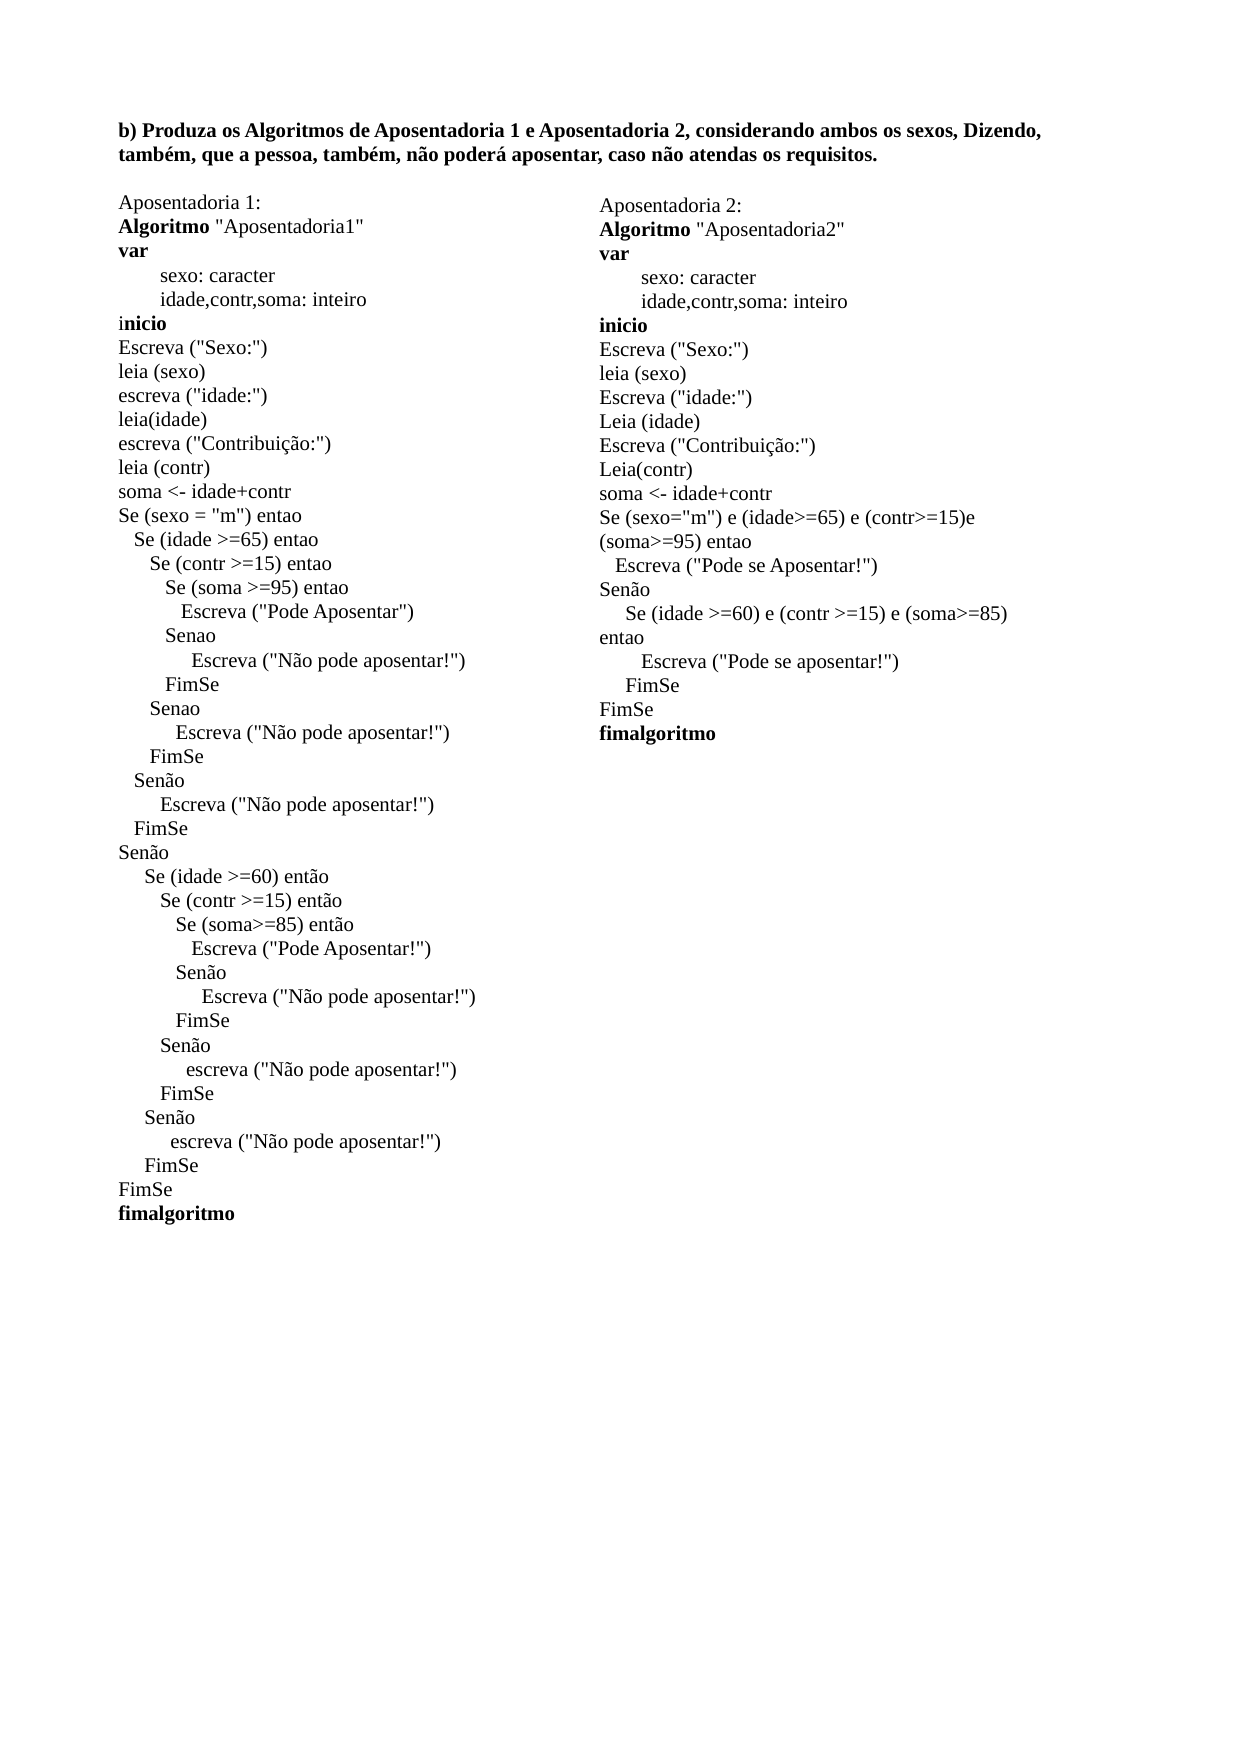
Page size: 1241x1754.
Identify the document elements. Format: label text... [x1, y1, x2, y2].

text Senao [118, 623, 1122, 647]
text leia (contr) [118, 455, 1122, 479]
text Escreva ("Sexo:") [118, 335, 1122, 359]
text Escreva ("Pode Aposentar!") [118, 936, 1122, 960]
text Senão [118, 1105, 1122, 1129]
text Algoritmo "Aposentadoria1" [118, 214, 1122, 238]
text Se (soma>=85) então [118, 912, 1122, 936]
text leia(idade) [118, 407, 1122, 431]
text escreva ("idade:") [118, 383, 1122, 407]
text Se (soma >=95) entao [118, 575, 1122, 599]
text Senão [118, 768, 1122, 792]
text escreva ("Contribuição:") [118, 431, 1122, 455]
text var [118, 238, 1122, 262]
text Aposentadoria 1: [118, 190, 1122, 214]
text fimalgoritmo [118, 1201, 1122, 1225]
text Senao [118, 696, 1122, 720]
text FimSe [118, 672, 1122, 696]
text FimSe [118, 816, 1122, 840]
text soma <- idade+contr [118, 479, 1122, 503]
text Escreva ("Não pode aposentar!") [118, 720, 1122, 744]
text Escreva ("Pode Aposentar") [118, 599, 1122, 623]
text Escreva ("Não pode aposentar!") [118, 647, 1122, 672]
text b) Produza os Algoritmos de Aposentadoria 1 e Aposentadoria 2, considerando ambos os sexos, Dizendo, também, que a pessoa, também, não poderá aposentar, caso não atendas os requisitos. [118, 118, 1122, 166]
text leia (sexo) [118, 359, 1122, 383]
text Se (idade >=60) então [118, 864, 1122, 888]
text Se (idade >=65) entao [118, 527, 1122, 551]
text Se (contr >=15) entao [118, 551, 1122, 575]
text sexo: caracter [118, 262, 1122, 287]
text Senão [118, 960, 1122, 984]
text Se (sexo = "m") entao [118, 503, 1122, 527]
text Escreva ("Não pode aposentar!") [118, 984, 1122, 1008]
text Escreva ("Não pode aposentar!") [118, 792, 1122, 816]
text escreva ("Não pode aposentar!") [118, 1129, 1122, 1153]
text Se (contr >=15) então [118, 888, 1122, 912]
text inicio [118, 311, 1122, 335]
text FimSe [118, 1081, 1122, 1105]
text escreva ("Não pode aposentar!") [118, 1057, 1122, 1081]
text FimSe [118, 1008, 1122, 1032]
text idade,contr,soma: inteiro [118, 287, 1122, 311]
text FimSe [118, 744, 1122, 768]
text Senão [118, 1032, 1122, 1057]
text FimSe [118, 1177, 1122, 1201]
text FimSe [118, 1153, 1122, 1177]
text Senão [118, 840, 1122, 864]
